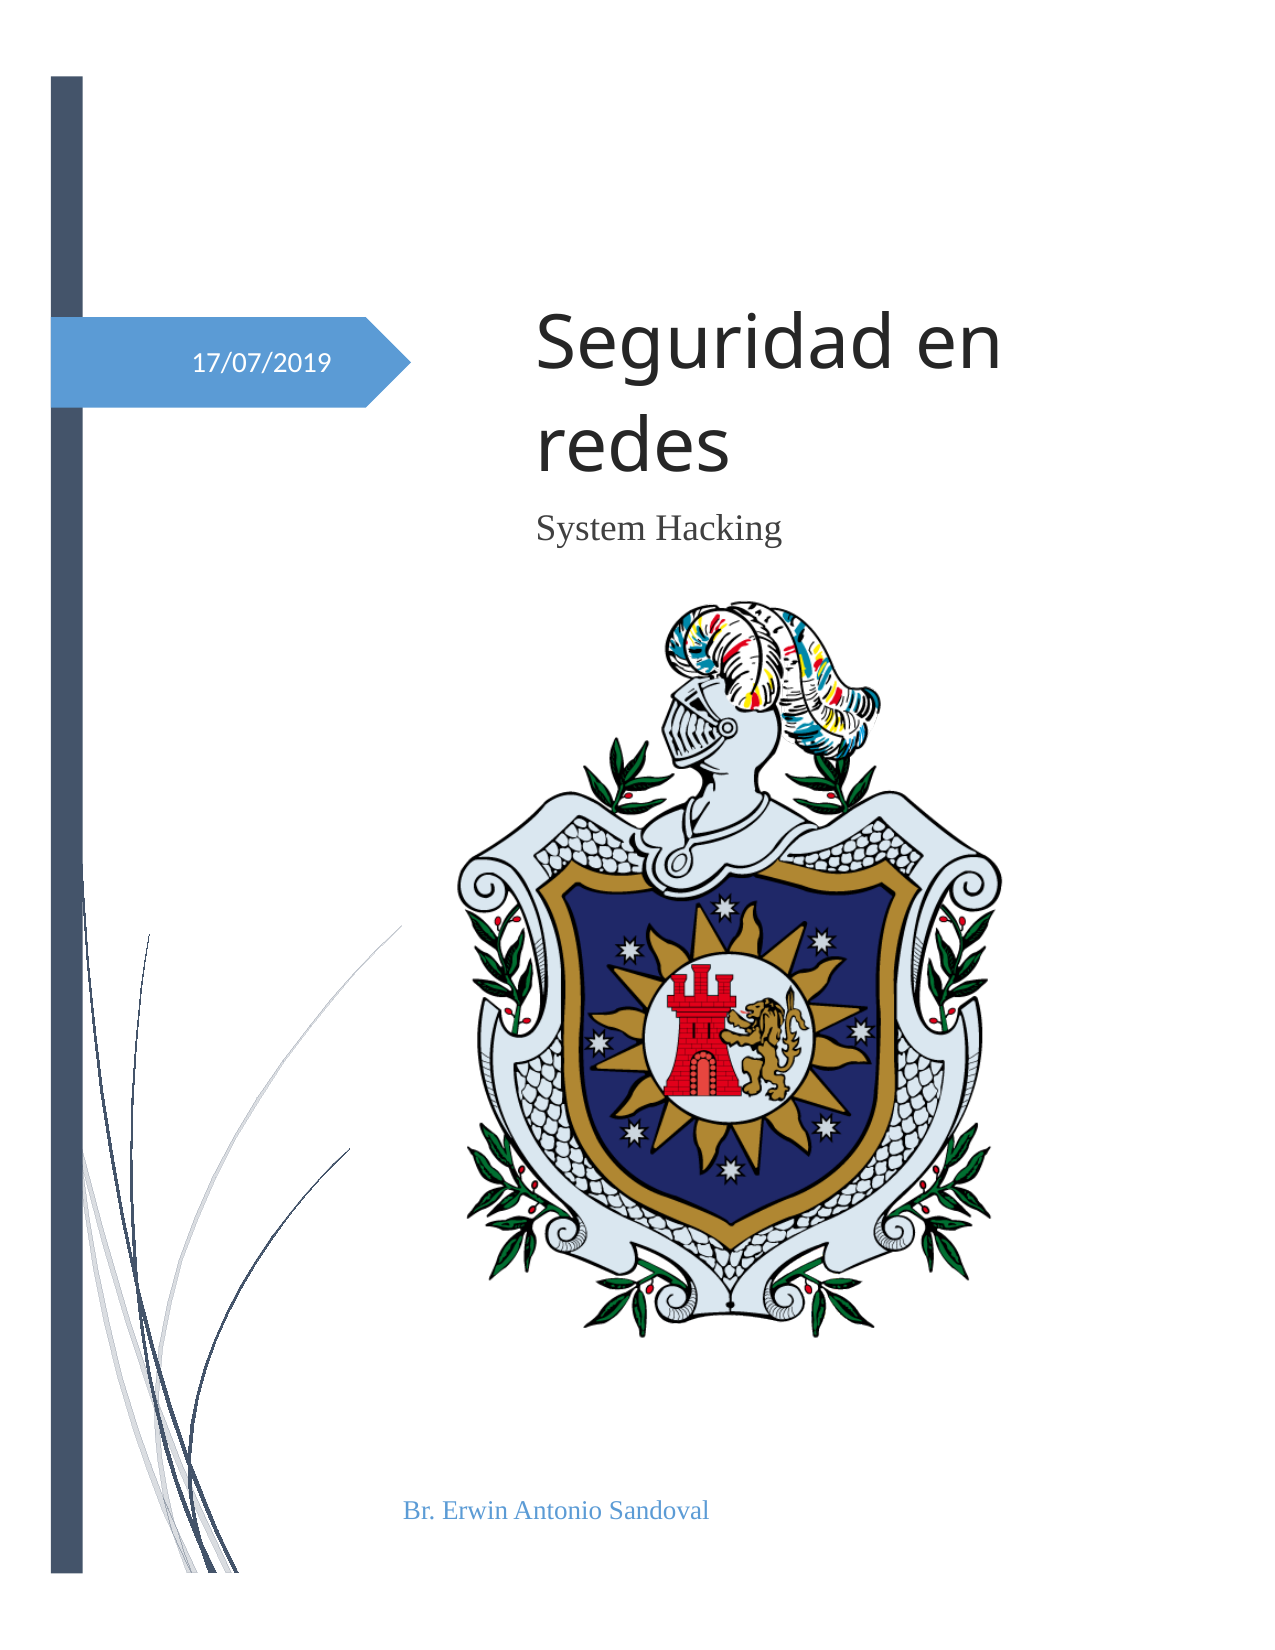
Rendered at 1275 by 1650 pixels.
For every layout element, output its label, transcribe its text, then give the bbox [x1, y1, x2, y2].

text Seguridad en redes [535, 289, 1133, 493]
text Br. Erwin Antonio Sandoval [403, 1494, 969, 1525]
picture [460, 622, 1075, 1405]
text System Hacking [535, 506, 1133, 549]
